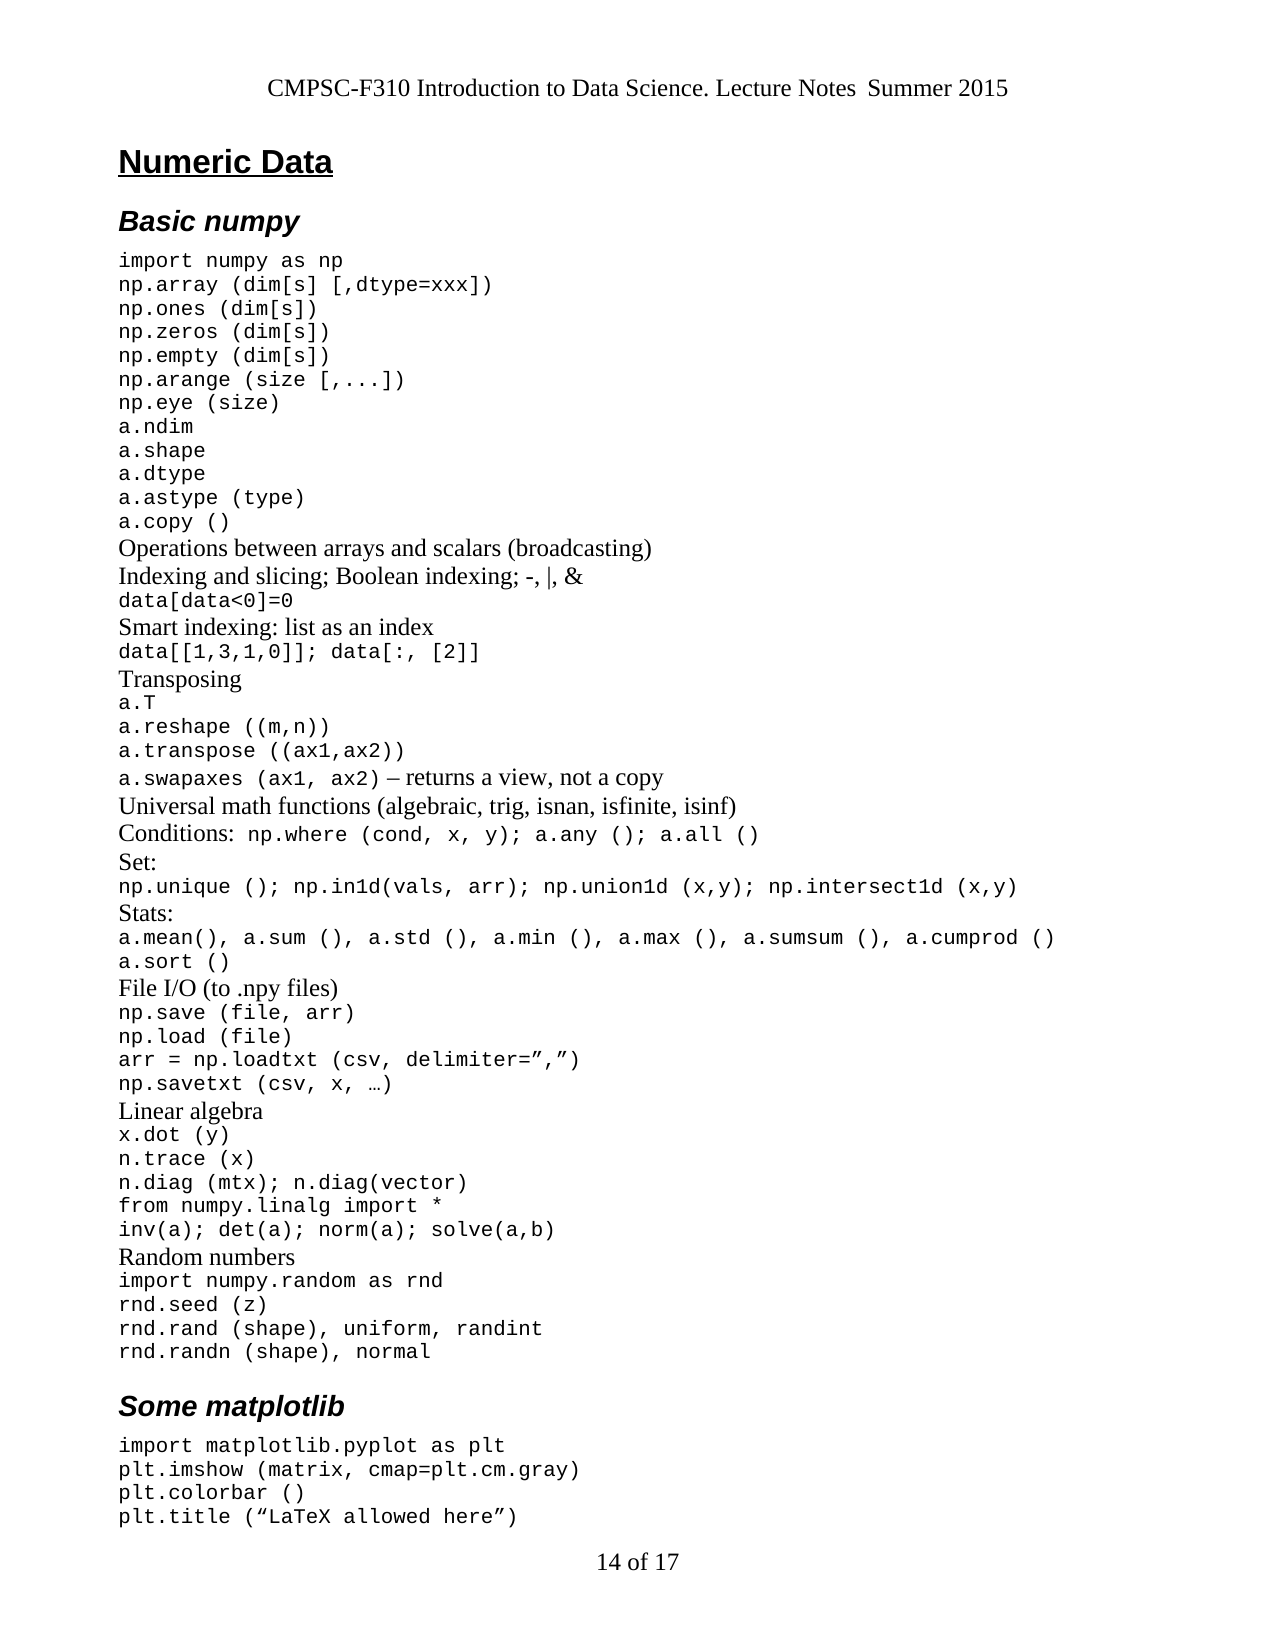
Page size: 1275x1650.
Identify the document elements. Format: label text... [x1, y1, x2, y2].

text rnd.seed (z) [118, 1294, 1157, 1318]
subtitle Some matplotlib [118, 1390, 1157, 1423]
text a.reshape ((m,n)) [118, 716, 1157, 740]
text a.shape [118, 440, 1157, 463]
subtitle Basic numpy [118, 205, 1157, 238]
text a.mean(), a.sum (), a.std (), a.min (), a.max (), a.sumsum (), a.cumprod () [118, 927, 1157, 951]
text Linear algebra [118, 1097, 1157, 1124]
text plt.colorbar () [118, 1482, 1157, 1506]
subtitle Numeric Data [118, 143, 1157, 180]
text a.swapaxes (ax1, ax2) – returns a view, not a copy [118, 763, 1157, 792]
text a.astype (type) [118, 487, 1157, 511]
text np.array (dim[s] [,dtype=xxx]) [118, 274, 1157, 298]
text arr = np.loadtxt (csv, delimiter=”,”) [118, 1049, 1157, 1073]
text Stats: [118, 899, 1157, 927]
text np.arange (size [,...]) [118, 369, 1157, 392]
text Set: [118, 848, 1157, 876]
text a.dtype [118, 463, 1157, 487]
text a.sort () [118, 951, 1157, 974]
text np.savetxt (csv, x, …) [118, 1073, 1157, 1097]
text rnd.rand (shape), uniform, randint [118, 1318, 1157, 1341]
text np.ones (dim[s]) [118, 298, 1157, 321]
text import numpy as np [118, 251, 1157, 274]
text plt.imshow (matrix, cmap=plt.cm.gray) [118, 1459, 1157, 1482]
text np.load (file) [118, 1026, 1157, 1049]
text a.T [118, 692, 1157, 716]
text rnd.randn (shape), normal [118, 1341, 1157, 1365]
text np.unique (); np.in1d(vals, arr); np.union1d (x,y); np.intersect1d (x,y) [118, 876, 1157, 899]
text data[data<0]=0 [118, 590, 1157, 613]
text import matplotlib.pyplot as plt [118, 1435, 1157, 1459]
text n.diag (mtx); n.diag(vector) [118, 1172, 1157, 1195]
text a.copy () [118, 511, 1157, 534]
text np.eye (size) [118, 392, 1157, 416]
text np.empty (dim[s]) [118, 345, 1157, 369]
text Conditions: np.where (cond, x, y); a.any (); a.all () [118, 819, 1157, 848]
text Indexing and slicing; Boolean indexing; -, |, & [118, 562, 1157, 590]
text a.transpose ((ax1,ax2)) [118, 740, 1157, 763]
text Smart indexing: list as an index [118, 613, 1157, 641]
text File I/O (to .npy files) [118, 974, 1157, 1002]
text Transposing [118, 665, 1157, 692]
text n.trace (x) [118, 1148, 1157, 1172]
text import numpy.random as rnd [118, 1270, 1157, 1294]
text from numpy.linalg import * [118, 1195, 1157, 1219]
text Random numbers [118, 1243, 1157, 1270]
text x.dot (y) [118, 1124, 1157, 1148]
text inv(a); det(a); norm(a); solve(a,b) [118, 1219, 1157, 1243]
text a.ndim [118, 416, 1157, 440]
text plt.title (“LaTeX allowed here”) [118, 1506, 1157, 1530]
text data[[1,3,1,0]]; data[:, [2]] [118, 641, 1157, 665]
text np.zeros (dim[s]) [118, 321, 1157, 345]
text np.save (file, arr) [118, 1002, 1157, 1026]
text Universal math functions (algebraic, trig, isnan, isfinite, isinf) [118, 792, 1157, 819]
text Operations between arrays and scalars (broadcasting) [118, 534, 1157, 562]
